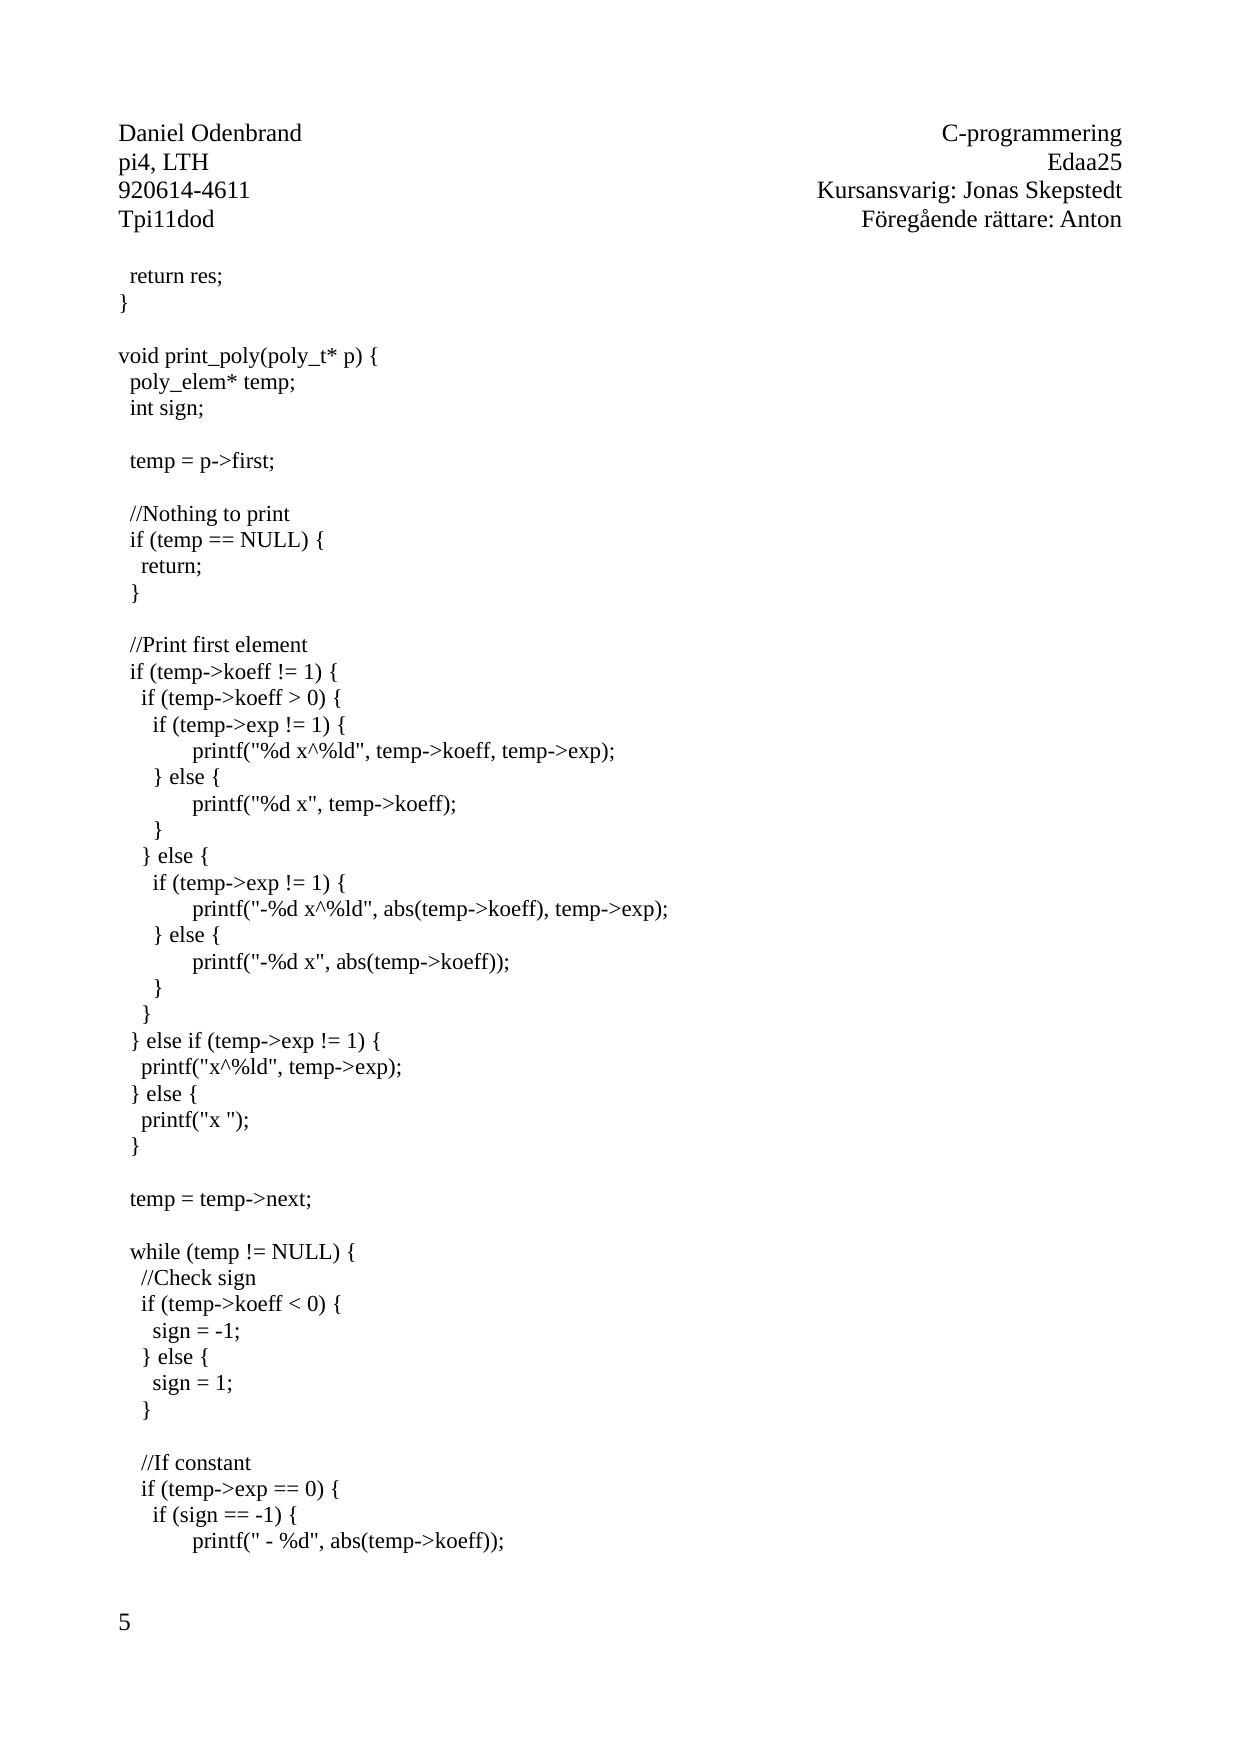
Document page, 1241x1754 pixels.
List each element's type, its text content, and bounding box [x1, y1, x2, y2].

text poly_elem* temp; [118, 368, 1122, 394]
text } [118, 1001, 1122, 1027]
text } [118, 974, 1122, 1001]
text if (temp == NULL) { [118, 526, 1122, 552]
text void print_poly(poly_t* p) { [118, 342, 1122, 368]
text } else if (temp->exp != 1) { [118, 1027, 1122, 1053]
text while (temp != NULL) { [118, 1238, 1122, 1264]
text } else { [118, 842, 1122, 869]
text if (temp->koeff != 1) { [118, 658, 1122, 684]
text if (temp->koeff > 0) { [118, 684, 1122, 711]
text printf("%d x", temp->koeff); [118, 790, 1122, 816]
text printf("-%d x", abs(temp->koeff)); [118, 948, 1122, 974]
text if (temp->exp != 1) { [118, 869, 1122, 895]
text if (temp->exp == 0) { [118, 1475, 1122, 1501]
text //Print first element [118, 632, 1122, 658]
text } [118, 816, 1122, 842]
text } else { [118, 763, 1122, 790]
text printf("-%d x^%ld", abs(temp->koeff), temp->exp); [118, 895, 1122, 921]
text printf(" - %d", abs(temp->koeff)); [118, 1528, 1122, 1554]
text //Check sign [118, 1264, 1122, 1290]
text int sign; [118, 394, 1122, 421]
text temp = p->first; [118, 447, 1122, 473]
text printf("%d x^%ld", temp->koeff, temp->exp); [118, 737, 1122, 763]
text } else { [118, 1343, 1122, 1369]
text return; [118, 552, 1122, 579]
text temp = temp->next; [118, 1185, 1122, 1211]
text if (temp->koeff < 0) { [118, 1290, 1122, 1317]
text } [118, 289, 1122, 315]
text } else { [118, 921, 1122, 948]
text sign = 1; [118, 1369, 1122, 1396]
text printf("x "); [118, 1106, 1122, 1132]
text printf("x^%ld", temp->exp); [118, 1053, 1122, 1079]
text } [118, 1132, 1122, 1159]
text //If constant [118, 1448, 1122, 1475]
text if (sign == -1) { [118, 1501, 1122, 1528]
text } [118, 1396, 1122, 1422]
text //Nothing to print [118, 500, 1122, 526]
text } [118, 579, 1122, 605]
text sign = -1; [118, 1317, 1122, 1343]
text } else { [118, 1079, 1122, 1106]
text return res; [118, 263, 1122, 289]
text if (temp->exp != 1) { [118, 711, 1122, 737]
